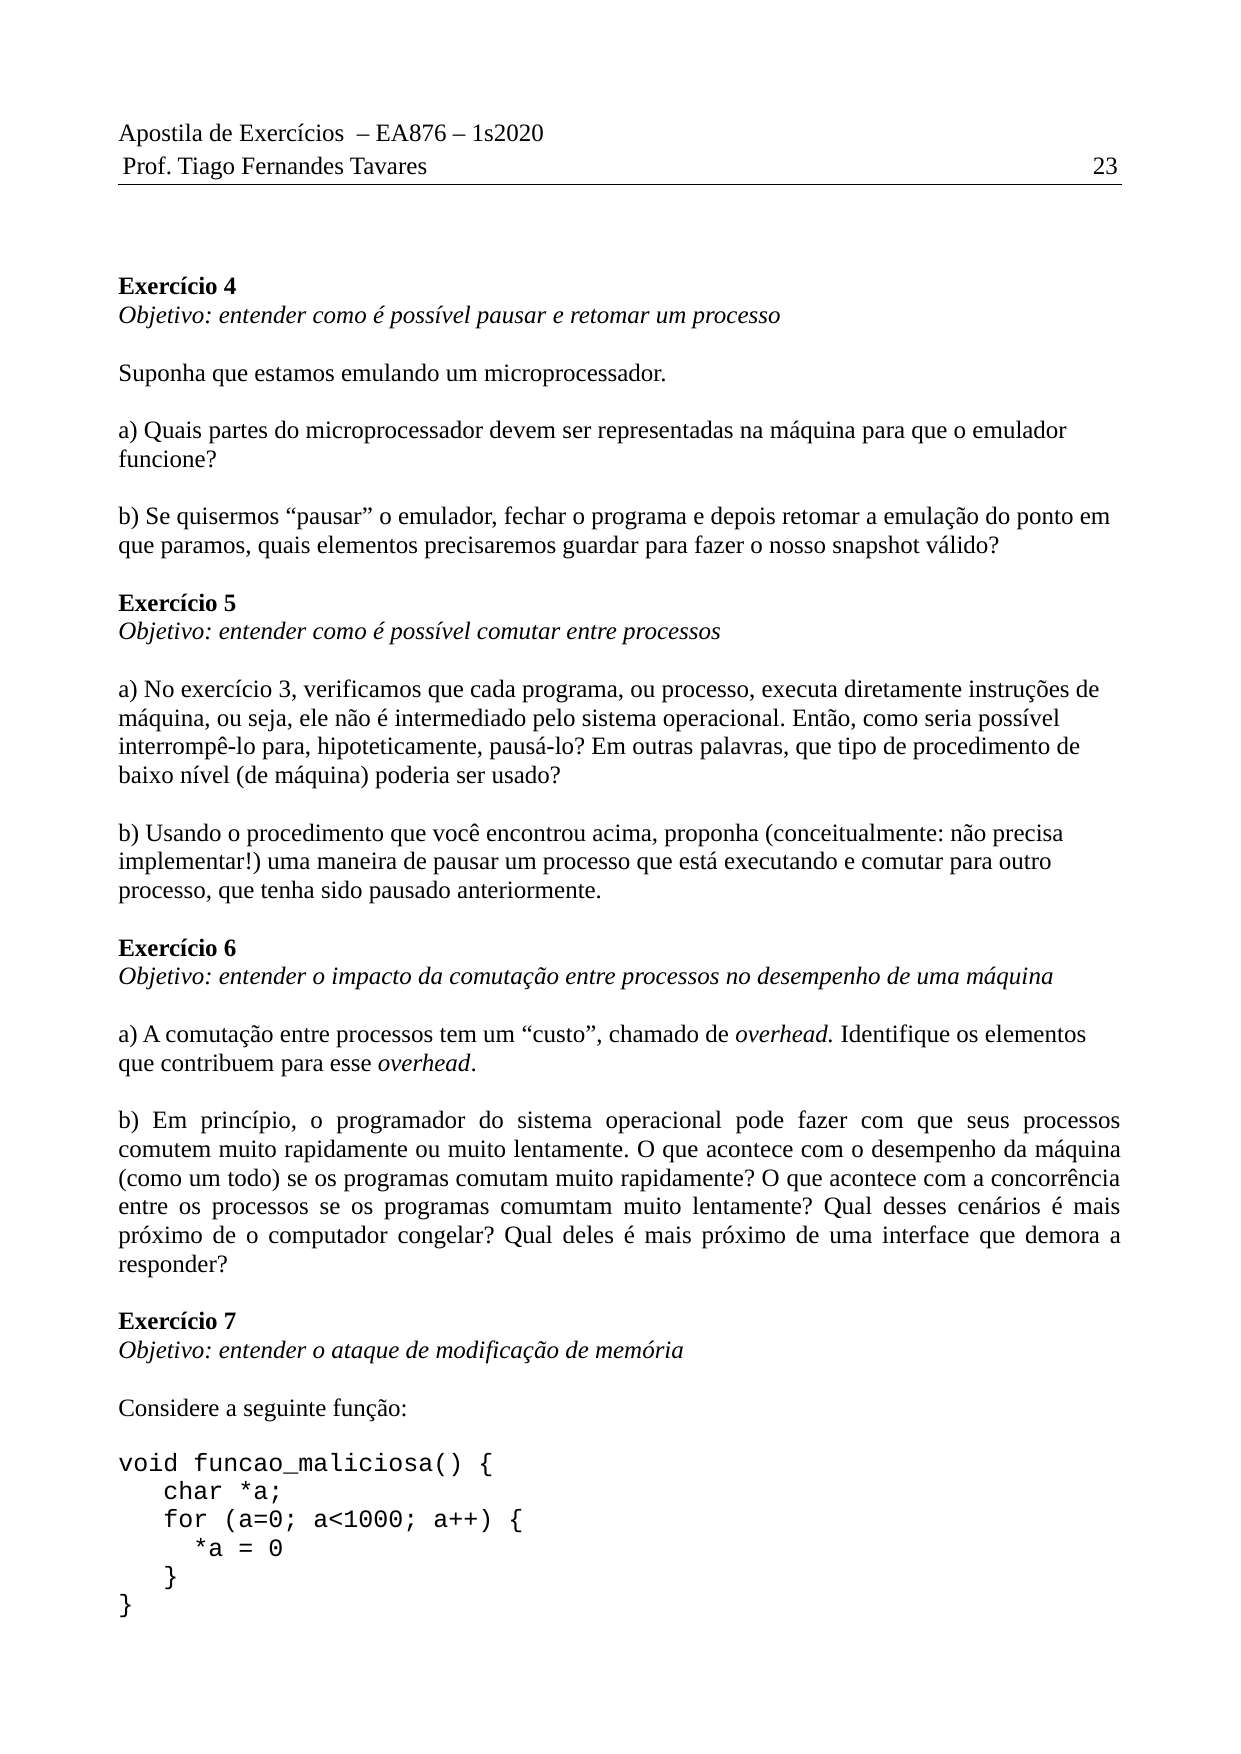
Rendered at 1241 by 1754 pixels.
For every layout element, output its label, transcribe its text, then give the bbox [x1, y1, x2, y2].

text } [118, 1592, 1122, 1620]
text char *a; [118, 1478, 1122, 1507]
text Exercício 4 [118, 271, 1122, 300]
text Objetivo: entender o ataque de modificação de memória [118, 1335, 1122, 1364]
text Considere a seguinte função: [118, 1393, 1122, 1421]
text void funcao_maliciosa() { [118, 1450, 1122, 1478]
text Objetivo: entender o impacto da comutação entre processos no desempenho de uma máquina [118, 961, 1122, 990]
text Objetivo: entender como é possível comutar entre processos [118, 616, 1122, 645]
text Objetivo: entender como é possível pausar e retomar um processo [118, 300, 1122, 329]
text b) Se quisermos “pausar” o emulador, fechar o programa e depois retomar a emulação do ponto em que paramos, quais elementos precisaremos guardar para fazer o nosso snapshot válido? [118, 501, 1122, 559]
text Exercício 6 [118, 933, 1122, 961]
text a) Quais partes do microprocessador devem ser representadas na máquina para que o emulador funcione? [118, 415, 1122, 473]
text b) Em princípio, o programador do sistema operacional pode fazer com que seus processos comutem muito rapidamente ou muito lentamente. O que acontece com o desempenho da máquina (como um todo) se os programas comutam muito rapidamente? O que acontece com a concorrência entre os processos se os programas comumtam muito lentamente? Qual desses cenários é mais próximo de o computador congelar? Qual deles é mais próximo de uma interface que demora a responder? [118, 1105, 1122, 1278]
text a) No exercício 3, verificamos que cada programa, ou processo, executa diretamente instruções de máquina, ou seja, ele não é intermediado pelo sistema operacional. Então, como seria possível interrompê-lo para, hipoteticamente, pausá-lo? Em outras palavras, que tipo de procedimento de baixo nível (de máquina) poderia ser usado? [118, 674, 1122, 789]
text a) A comutação entre processos tem um “custo”, chamado de overhead. Identifique os elementos que contribuem para esse overhead. [118, 1019, 1122, 1076]
text for (a=0; a<1000; a++) { [118, 1507, 1122, 1535]
text } [118, 1563, 1122, 1592]
text b) Usando o procedimento que você encontrou acima, proponha (conceitualmente: não precisa implementar!) uma maneira de pausar um processo que está executando e comutar para outro processo, que tenha sido pausado anteriormente. [118, 818, 1122, 904]
text *a = 0 [118, 1535, 1122, 1563]
text Exercício 7 [118, 1306, 1122, 1335]
text Suponha que estamos emulando um microprocessador. [118, 358, 1122, 386]
text Exercício 5 [118, 588, 1122, 616]
